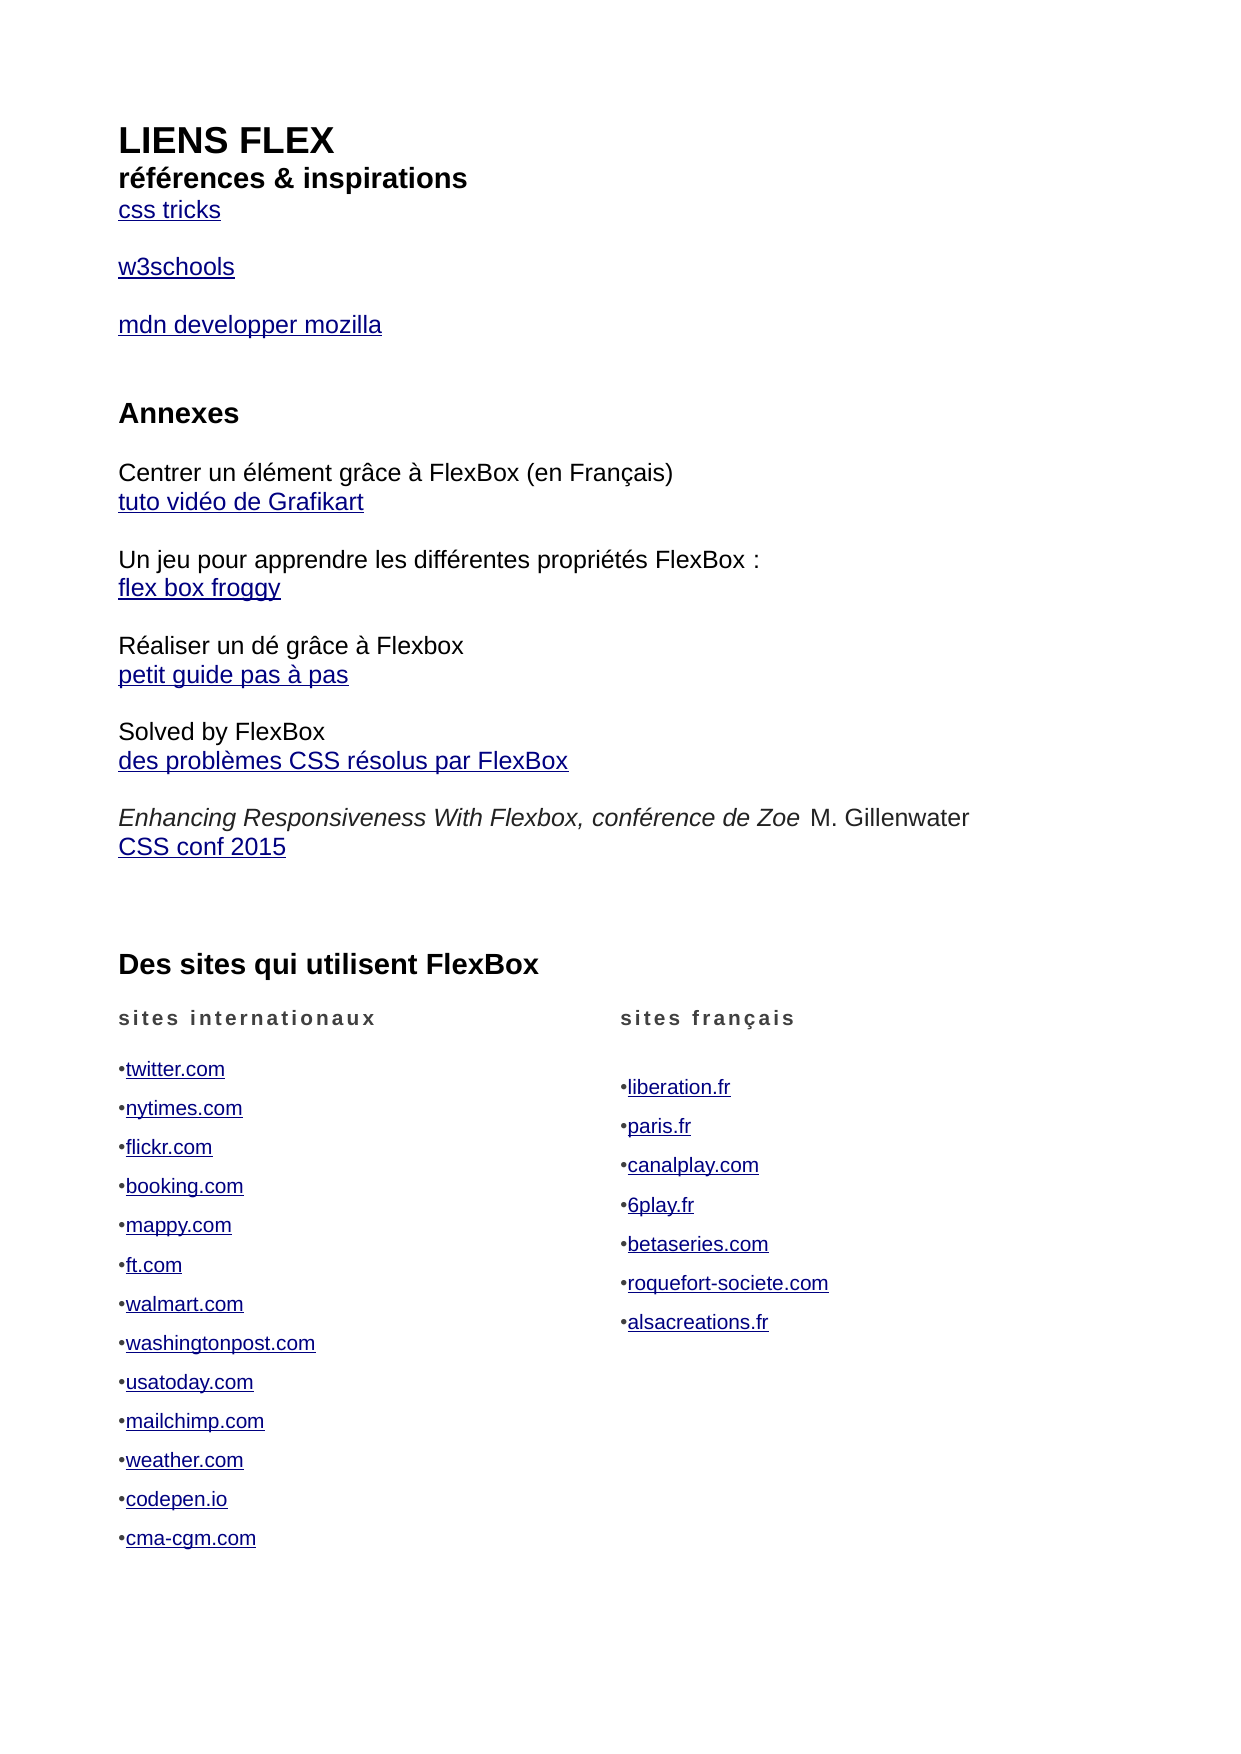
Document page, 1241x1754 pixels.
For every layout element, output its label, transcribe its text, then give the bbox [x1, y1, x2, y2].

text Solved by FlexBox [118, 717, 1122, 746]
text sites français [620, 1006, 1122, 1029]
text Un jeu pour apprendre les différentes propriétés FlexBox : [118, 544, 1122, 573]
list betaseries.com [620, 1216, 1122, 1256]
list roquefort-societe.com [620, 1256, 1122, 1294]
text Réaliser un dé grâce à Flexbox [118, 631, 1122, 659]
list paris.fr [620, 1099, 1122, 1138]
text références & inspirations [118, 161, 1122, 195]
text Des sites qui utilisent FlexBox [118, 947, 1122, 981]
list flickr.com [118, 1120, 620, 1159]
text tuto vidéo de Grafikart [118, 487, 1122, 516]
text Annexes [118, 396, 1122, 429]
list cma-cgm.com [118, 1511, 620, 1550]
text w3schools [118, 252, 1122, 281]
list weather.com [118, 1433, 620, 1472]
list liberation.fr [620, 1060, 1122, 1099]
text css tricks [118, 195, 1122, 223]
text des problèmes CSS résolus par FlexBox [118, 746, 1122, 774]
list washingtonpost.com [118, 1316, 620, 1354]
text mdn developper mozilla [118, 310, 1122, 338]
list alsacreations.fr [620, 1294, 1122, 1334]
list 6play.fr [620, 1177, 1122, 1216]
list canalplay.com [620, 1138, 1122, 1177]
list nytimes.com [118, 1081, 620, 1120]
list booking.com [118, 1159, 620, 1198]
list walmart.com [118, 1276, 620, 1316]
text Enhancing Responsiveness With Flexbox, conférence de Zoe M. Gillenwater [118, 803, 1122, 832]
text Centrer un élément grâce à FlexBox (en Français) [118, 458, 1122, 487]
text flex box froggy [118, 573, 1122, 602]
list mappy.com [118, 1198, 620, 1237]
text CSS conf 2015 [118, 832, 1122, 861]
list mailchimp.com [118, 1394, 620, 1433]
text LIENS FLEX [118, 118, 1122, 161]
subtitle sites internationaux [118, 1006, 620, 1029]
list ft.com [118, 1237, 620, 1276]
text petit guide pas à pas [118, 659, 1122, 688]
list codepen.io [118, 1472, 620, 1511]
list usatoday.com [118, 1354, 620, 1394]
list twitter.com [118, 1042, 620, 1081]
